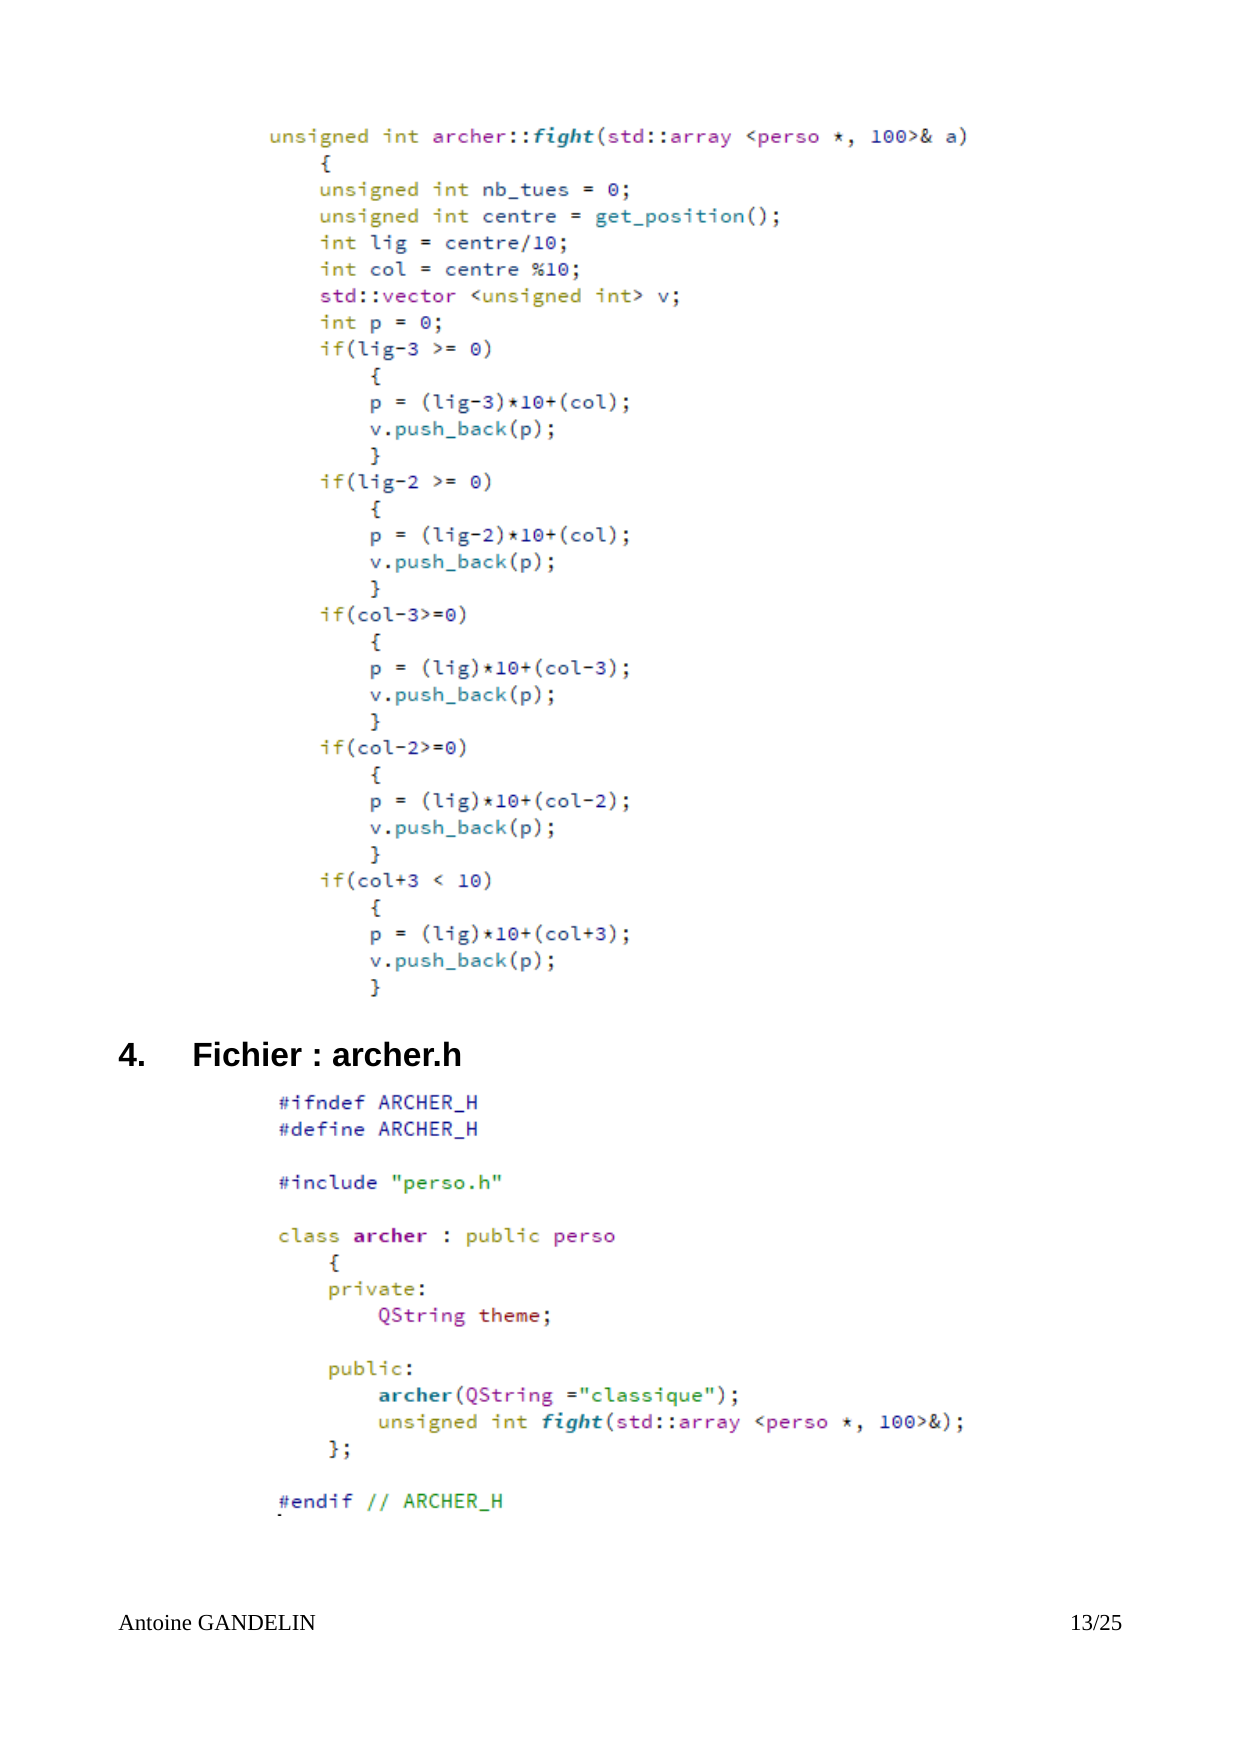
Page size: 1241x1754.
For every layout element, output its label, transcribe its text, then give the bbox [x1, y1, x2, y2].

picture [272, 1086, 968, 1516]
picture [265, 118, 975, 1003]
subtitle Fichier : archer.h [118, 1035, 1122, 1074]
